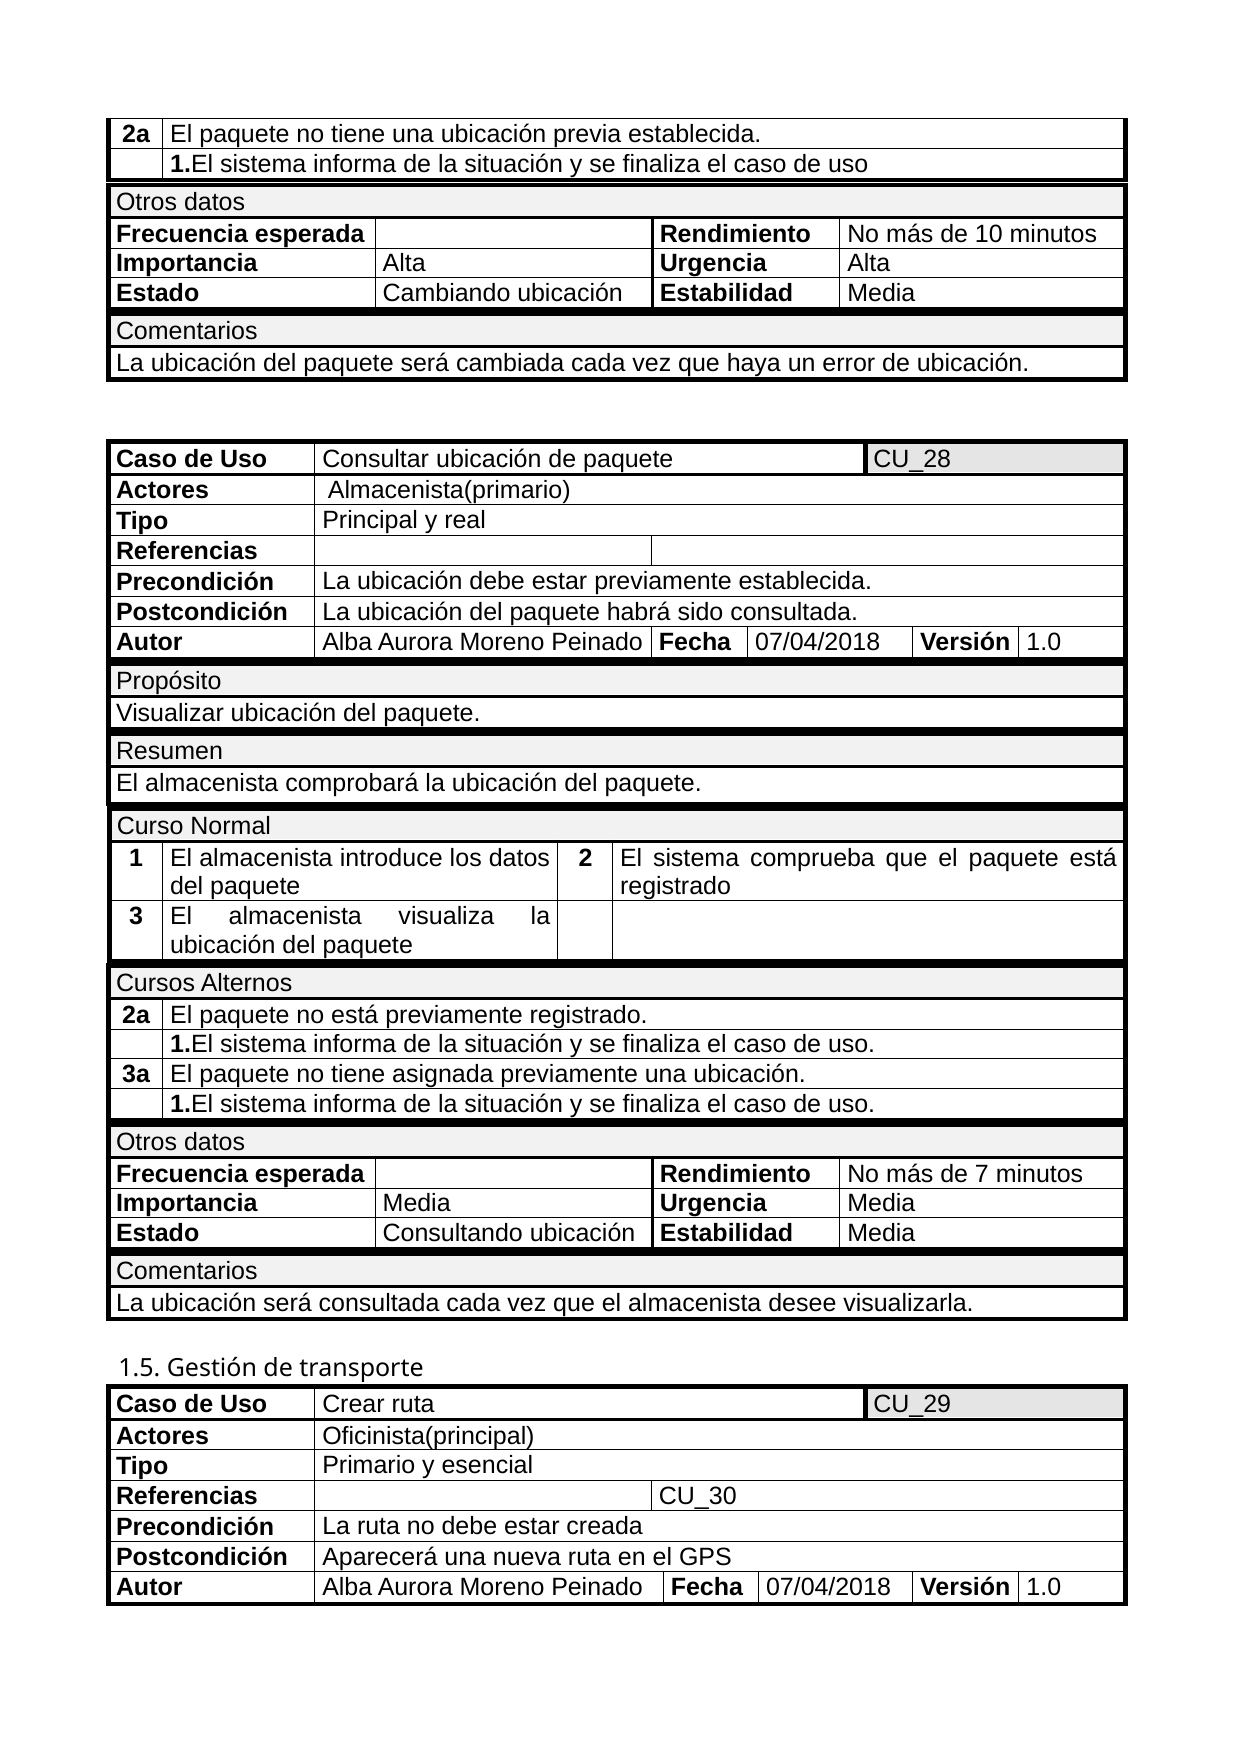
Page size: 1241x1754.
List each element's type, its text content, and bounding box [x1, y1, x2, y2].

table_cell Importancia [111, 1189, 375, 1217]
table_cell Frecuencia esperada [111, 1159, 375, 1187]
table_cell Versión [913, 1572, 1018, 1601]
table_cell 1.El sistema informa de la situación y se finaliza el caso de uso. [163, 1030, 1123, 1058]
table_cell Rendimiento [654, 1159, 839, 1187]
table_cell [315, 1481, 651, 1510]
table_header Comentarios [111, 316, 1123, 345]
table_cell [315, 536, 651, 565]
table_cell Tipo [111, 1450, 314, 1480]
table_cell Frecuencia esperada [111, 219, 375, 248]
table_cell Estado [111, 278, 375, 307]
table_cell Referencias [111, 536, 314, 565]
table_cell Autor [111, 627, 314, 656]
table_cell Importancia [111, 249, 375, 277]
table_cell Almacenista(primario) [315, 476, 1123, 504]
table_cell El sistema comprueba que el paquete está registrado [613, 843, 1123, 900]
table_cell Precondición [111, 1511, 314, 1541]
table_cell Versión [913, 627, 1018, 656]
table_cell No más de 10 minutos [840, 219, 1123, 248]
table_cell Media [840, 1218, 1123, 1247]
table_cell Postcondición [111, 1542, 314, 1571]
table_cell 2a [111, 119, 162, 148]
table_cell Urgencia [654, 1189, 839, 1217]
table_cell Estado [111, 1218, 375, 1247]
table_cell Estabilidad [654, 1218, 839, 1247]
table_header Propósito [111, 666, 1123, 694]
table_cell La ubicación debe estar previamente establecida. [315, 566, 1123, 596]
table_header Curso Normal [112, 811, 1123, 839]
table_cell 1.0 [1019, 1572, 1123, 1601]
table_cell El paquete no tiene asignada previamente una ubicación. [163, 1059, 1123, 1088]
table_cell [111, 149, 162, 178]
table_cell Principal y real [315, 505, 1123, 535]
table_cell Alba Aurora Moreno Peinado [315, 627, 651, 656]
table_cell Urgencia [654, 249, 839, 277]
table_cell El paquete no está previamente registrado. [163, 1000, 1123, 1029]
table_cell Cambiando ubicación [376, 278, 651, 307]
table_cell 2 [558, 843, 612, 900]
table_cell 1 [112, 843, 162, 900]
table_cell 07/04/2018 [759, 1572, 912, 1601]
table_header Otros datos [111, 1127, 1123, 1156]
table_cell La ubicación del paquete será cambiada cada vez que haya un error de ubicación. [111, 348, 1123, 377]
table_cell Precondición [111, 566, 314, 596]
table_cell Fecha [652, 627, 747, 656]
table_cell [111, 1030, 162, 1058]
table_cell El paquete no tiene una ubicación previa establecida. [163, 119, 1123, 148]
table_cell Actores [111, 1421, 314, 1449]
table_cell Fecha [664, 1572, 758, 1601]
table_cell Rendimiento [654, 219, 839, 248]
table_cell Postcondición [111, 597, 314, 626]
table_cell El almacenista introduce los datos del paquete [163, 843, 557, 900]
table_header CU_28 [868, 444, 1123, 472]
table_cell 1.El sistema informa de la situación y se finaliza el caso de uso. [163, 1089, 1123, 1117]
table_cell Tipo [111, 505, 314, 535]
table_header Otros datos [111, 187, 1123, 216]
text 1.5. Gestión de transporte [118, 1350, 1122, 1384]
table_header Comentarios [111, 1256, 1123, 1285]
table_header Caso de Uso [111, 1389, 314, 1417]
table_cell 2a [111, 1000, 162, 1029]
table_cell [376, 1159, 651, 1187]
table_cell Estabilidad [654, 278, 839, 307]
table_cell [111, 1089, 162, 1117]
table_cell 1.0 [1019, 627, 1123, 656]
table_cell [613, 901, 1123, 959]
table_cell 3 [112, 901, 162, 959]
table_header Crear ruta [315, 1389, 863, 1417]
table_cell La ubicación será consultada cada vez que el almacenista desee visualizarla. [111, 1288, 1123, 1317]
table_cell La ubicación del paquete habrá sido consultada. [315, 597, 1123, 626]
table_cell CU_30 [652, 1481, 1123, 1510]
table_cell El almacenista visualiza la ubicación del paquete [163, 901, 557, 959]
table_cell Primario y esencial [315, 1450, 1123, 1480]
table_cell 07/04/2018 [748, 627, 912, 656]
table_cell El almacenista comprobará la ubicación del paquete. [111, 768, 1123, 801]
table_cell Media [840, 1189, 1123, 1217]
table_cell Autor [111, 1572, 314, 1601]
table_cell Alba Aurora Moreno Peinado [315, 1572, 663, 1601]
table_cell Media [376, 1189, 651, 1217]
table_cell 3a [111, 1059, 162, 1088]
table_cell [558, 901, 612, 959]
table_cell Alta [840, 249, 1123, 277]
table_header Cursos Alternos [111, 968, 1123, 997]
table_cell Referencias [111, 1481, 314, 1510]
table_cell Oficinista(principal) [315, 1421, 1123, 1449]
table_cell Consultando ubicación [376, 1218, 651, 1247]
table_cell 1.El sistema informa de la situación y se finaliza el caso de uso [163, 149, 1123, 178]
table_cell [652, 536, 1123, 565]
table_cell La ruta no debe estar creada [315, 1511, 1123, 1541]
table_cell Visualizar ubicación del paquete. [111, 698, 1123, 726]
table_header Resumen [111, 736, 1123, 764]
table_cell Alta [376, 249, 651, 277]
table_cell Actores [111, 476, 314, 504]
table_header CU_29 [868, 1389, 1123, 1417]
table_cell [376, 219, 651, 248]
table_header Consultar ubicación de paquete [315, 444, 863, 472]
table_cell Aparecerá una nueva ruta en el GPS [315, 1542, 1123, 1571]
table_cell No más de 7 minutos [840, 1159, 1123, 1187]
table_header Caso de Uso [111, 444, 314, 472]
table_cell Media [840, 278, 1123, 307]
